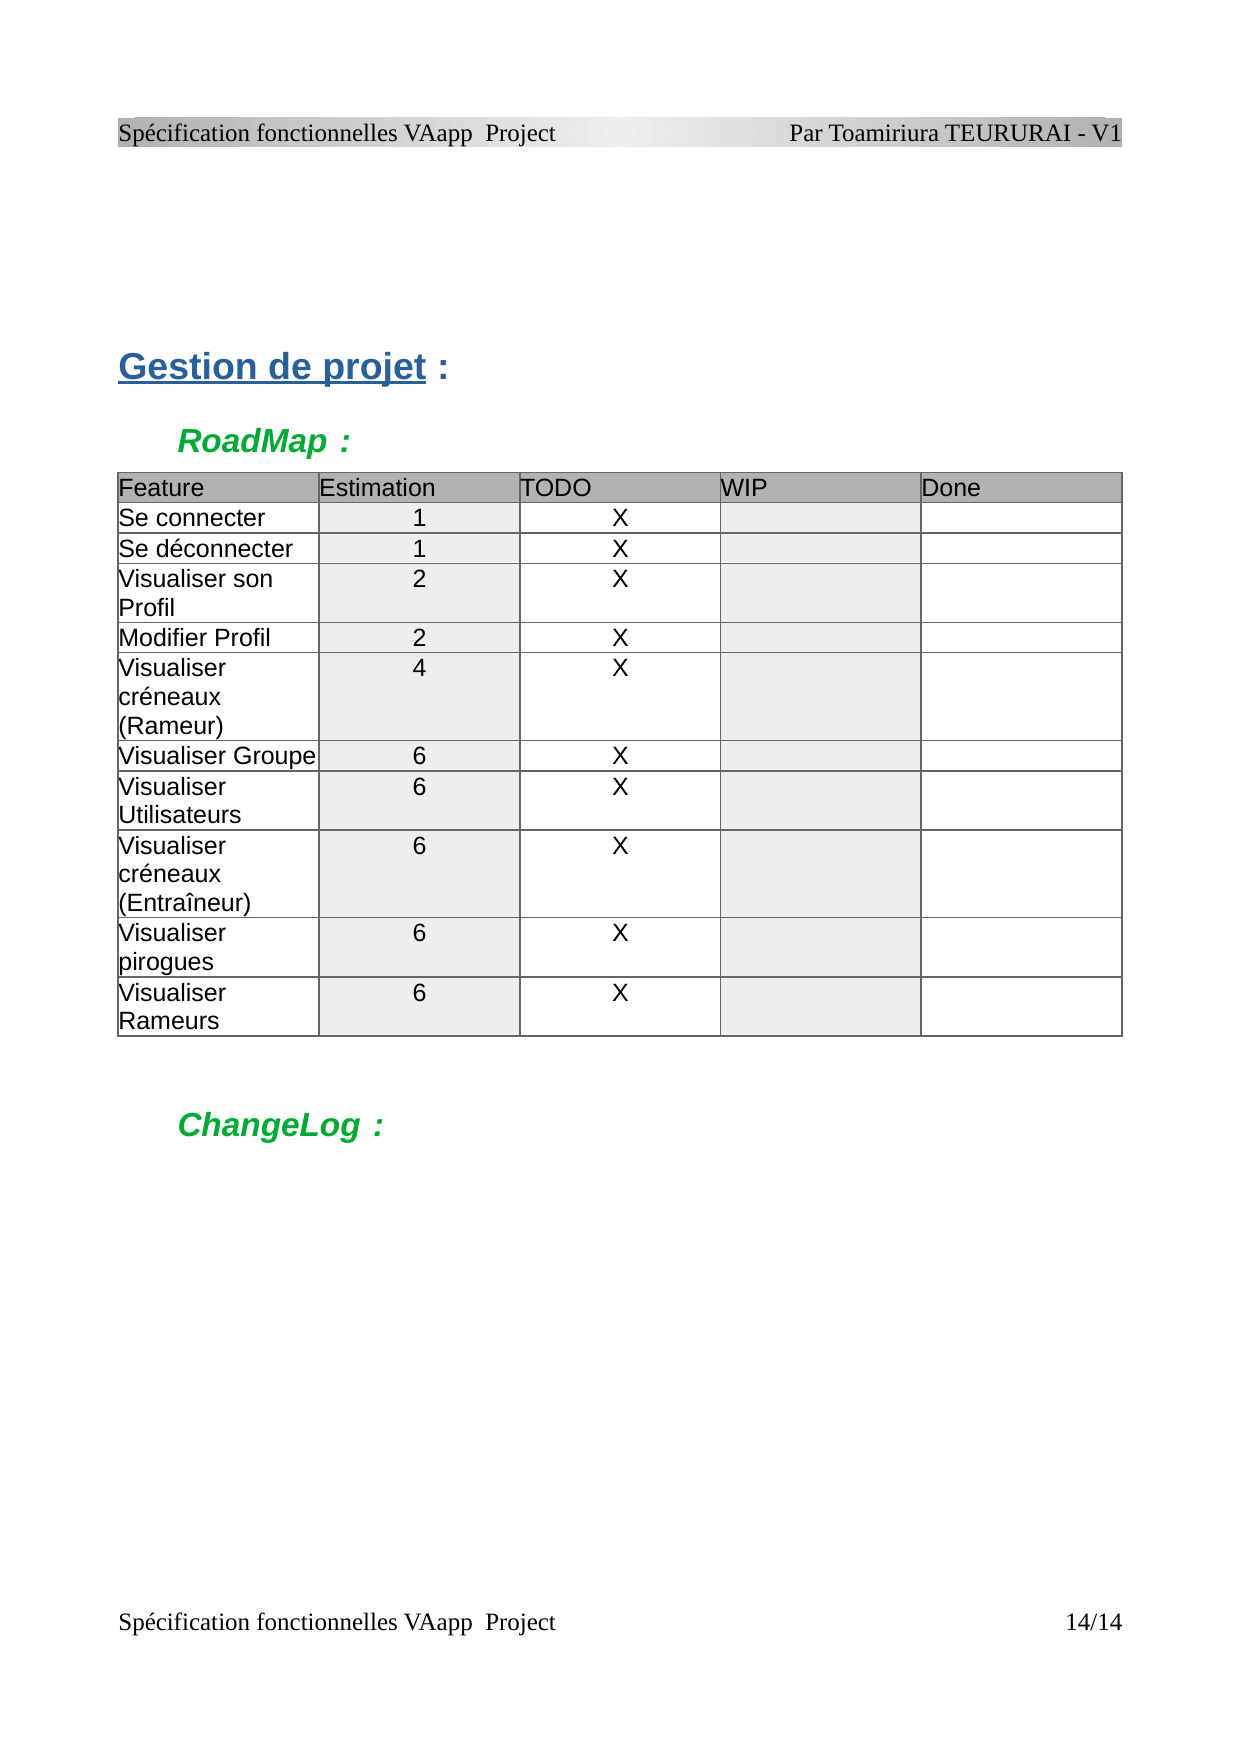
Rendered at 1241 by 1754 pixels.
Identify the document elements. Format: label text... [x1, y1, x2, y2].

table_cell Visualiser Utilisateurs [119, 772, 318, 829]
table_cell X [521, 978, 720, 1035]
table_cell Visualiser créneaux (Entraîneur) [119, 831, 318, 917]
table_cell X [521, 534, 720, 562]
table_cell Visualiser Rameurs [119, 978, 318, 1035]
table_cell [721, 653, 920, 740]
table_cell Modifier Profil [119, 623, 318, 652]
table_header Feature [119, 473, 318, 502]
table_cell X [521, 653, 720, 740]
table_cell X [521, 772, 720, 829]
table_cell [922, 534, 1121, 562]
table_header Estimation [320, 473, 519, 502]
table_cell X [521, 918, 720, 976]
table_cell 1 [320, 534, 519, 562]
table_cell [922, 503, 1121, 532]
table_cell 6 [320, 741, 519, 770]
table_cell [922, 623, 1121, 652]
table_cell [721, 772, 920, 829]
table_cell 2 [320, 623, 519, 652]
table_cell 1 [320, 503, 519, 532]
table_cell Visualiser Groupe [119, 741, 318, 770]
table_cell 6 [320, 978, 519, 1035]
table_cell [922, 653, 1121, 740]
table_cell X [521, 623, 720, 652]
table_header WIP [721, 473, 920, 502]
subtitle ChangeLog : [177, 1105, 1122, 1143]
subtitle Gestion de projet : [118, 344, 1122, 387]
table_cell X [521, 831, 720, 917]
table_cell X [521, 741, 720, 770]
table_cell 6 [320, 831, 519, 917]
table_cell Visualiser créneaux (Rameur) [119, 653, 318, 740]
table_cell 6 [320, 918, 519, 976]
table_cell [721, 978, 920, 1035]
table_cell 6 [320, 772, 519, 829]
table_cell [721, 623, 920, 652]
table_cell [721, 534, 920, 562]
table_cell Se connecter [119, 503, 318, 532]
table_cell Se déconnecter [119, 534, 318, 562]
table_cell [922, 741, 1121, 770]
table_cell X [521, 564, 720, 622]
table_cell 2 [320, 564, 519, 622]
table_cell Visualiser pirogues [119, 918, 318, 976]
table_cell [922, 772, 1121, 829]
table_cell [922, 978, 1121, 1035]
table_cell [721, 564, 920, 622]
table_header TODO [521, 473, 720, 502]
table_cell [721, 741, 920, 770]
table_cell X [521, 503, 720, 532]
table_cell 4 [320, 653, 519, 740]
table_cell [721, 831, 920, 917]
table_cell [922, 831, 1121, 917]
table_cell Visualiser son Profil [119, 564, 318, 622]
table_cell [721, 918, 920, 976]
table_header Done [922, 473, 1121, 502]
table_cell [922, 918, 1121, 976]
subtitle RoadMap : [177, 421, 1122, 459]
table_cell [922, 564, 1121, 622]
table_cell [721, 503, 920, 532]
